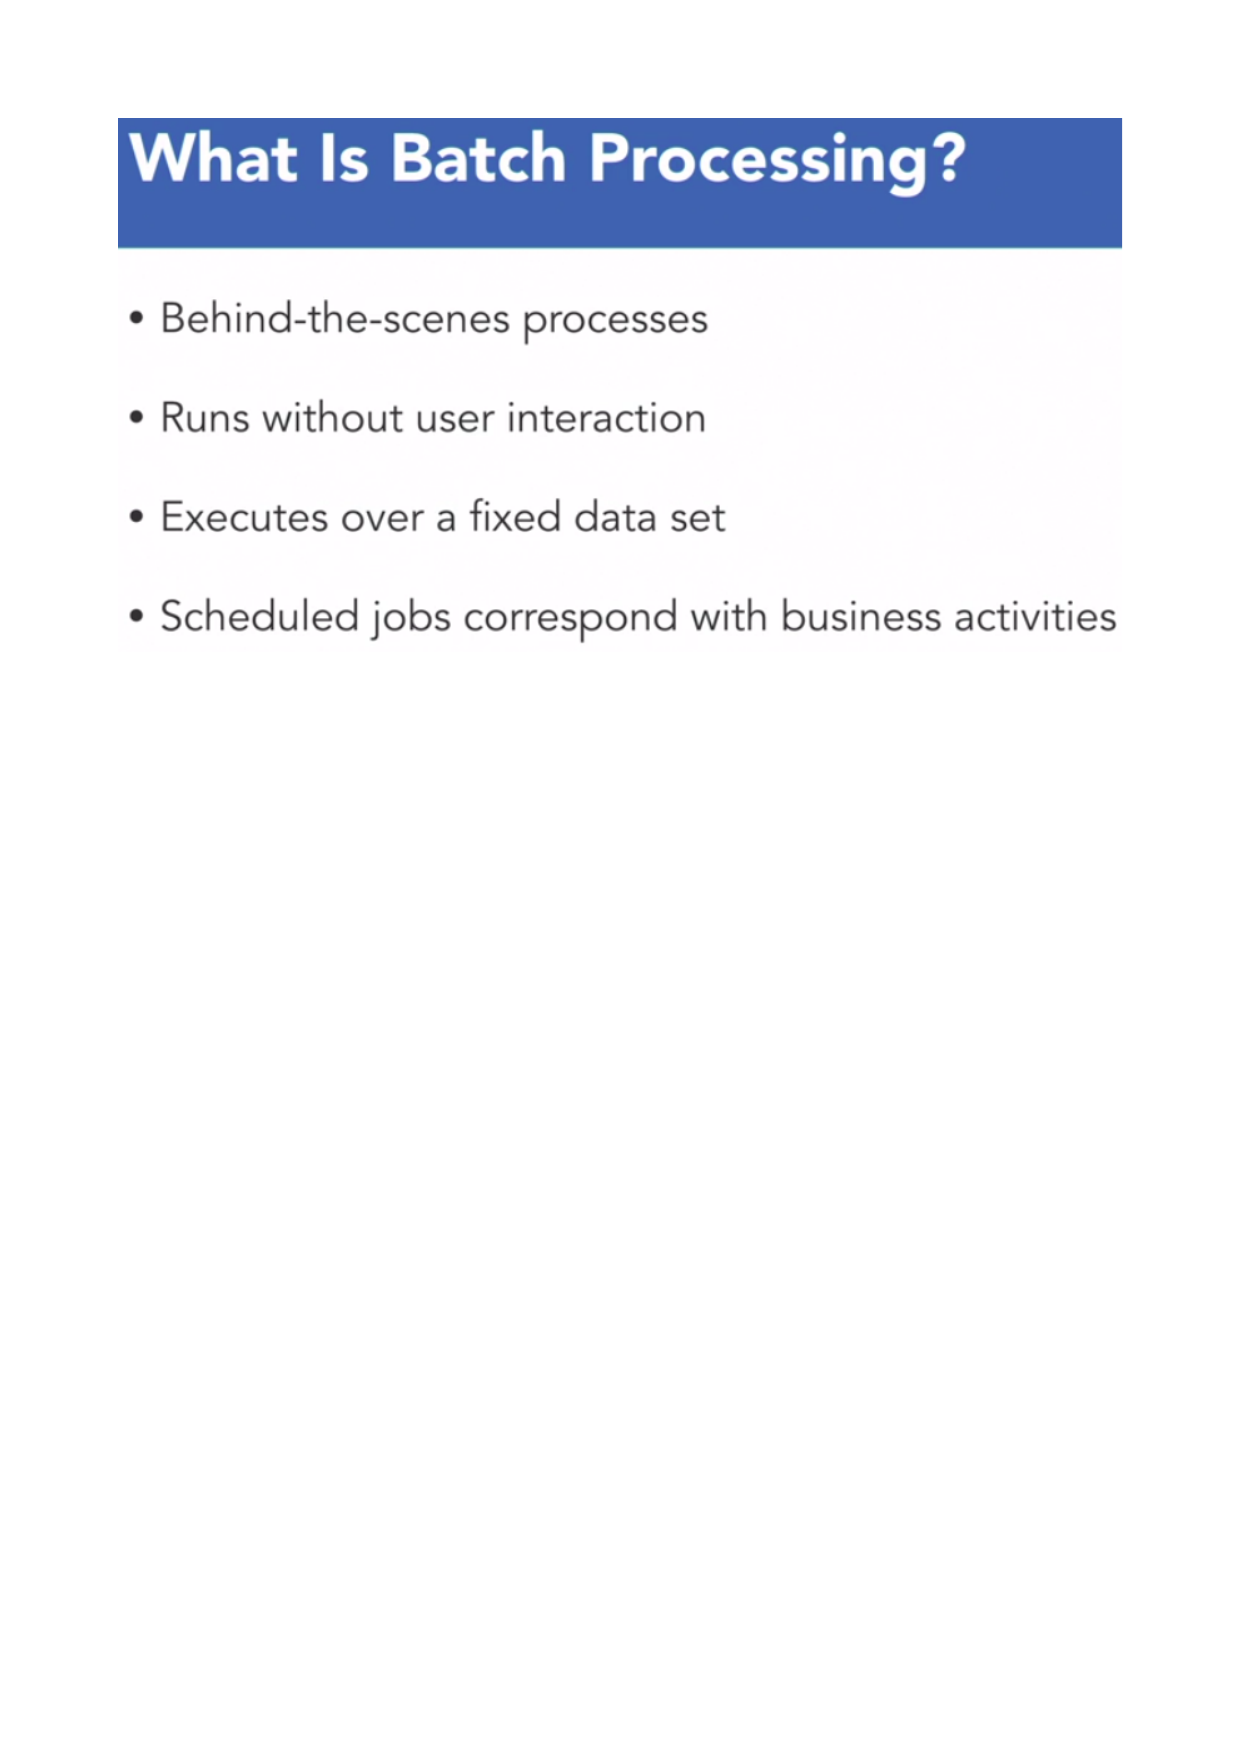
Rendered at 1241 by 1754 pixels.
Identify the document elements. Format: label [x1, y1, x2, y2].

picture [118, 118, 1123, 652]
